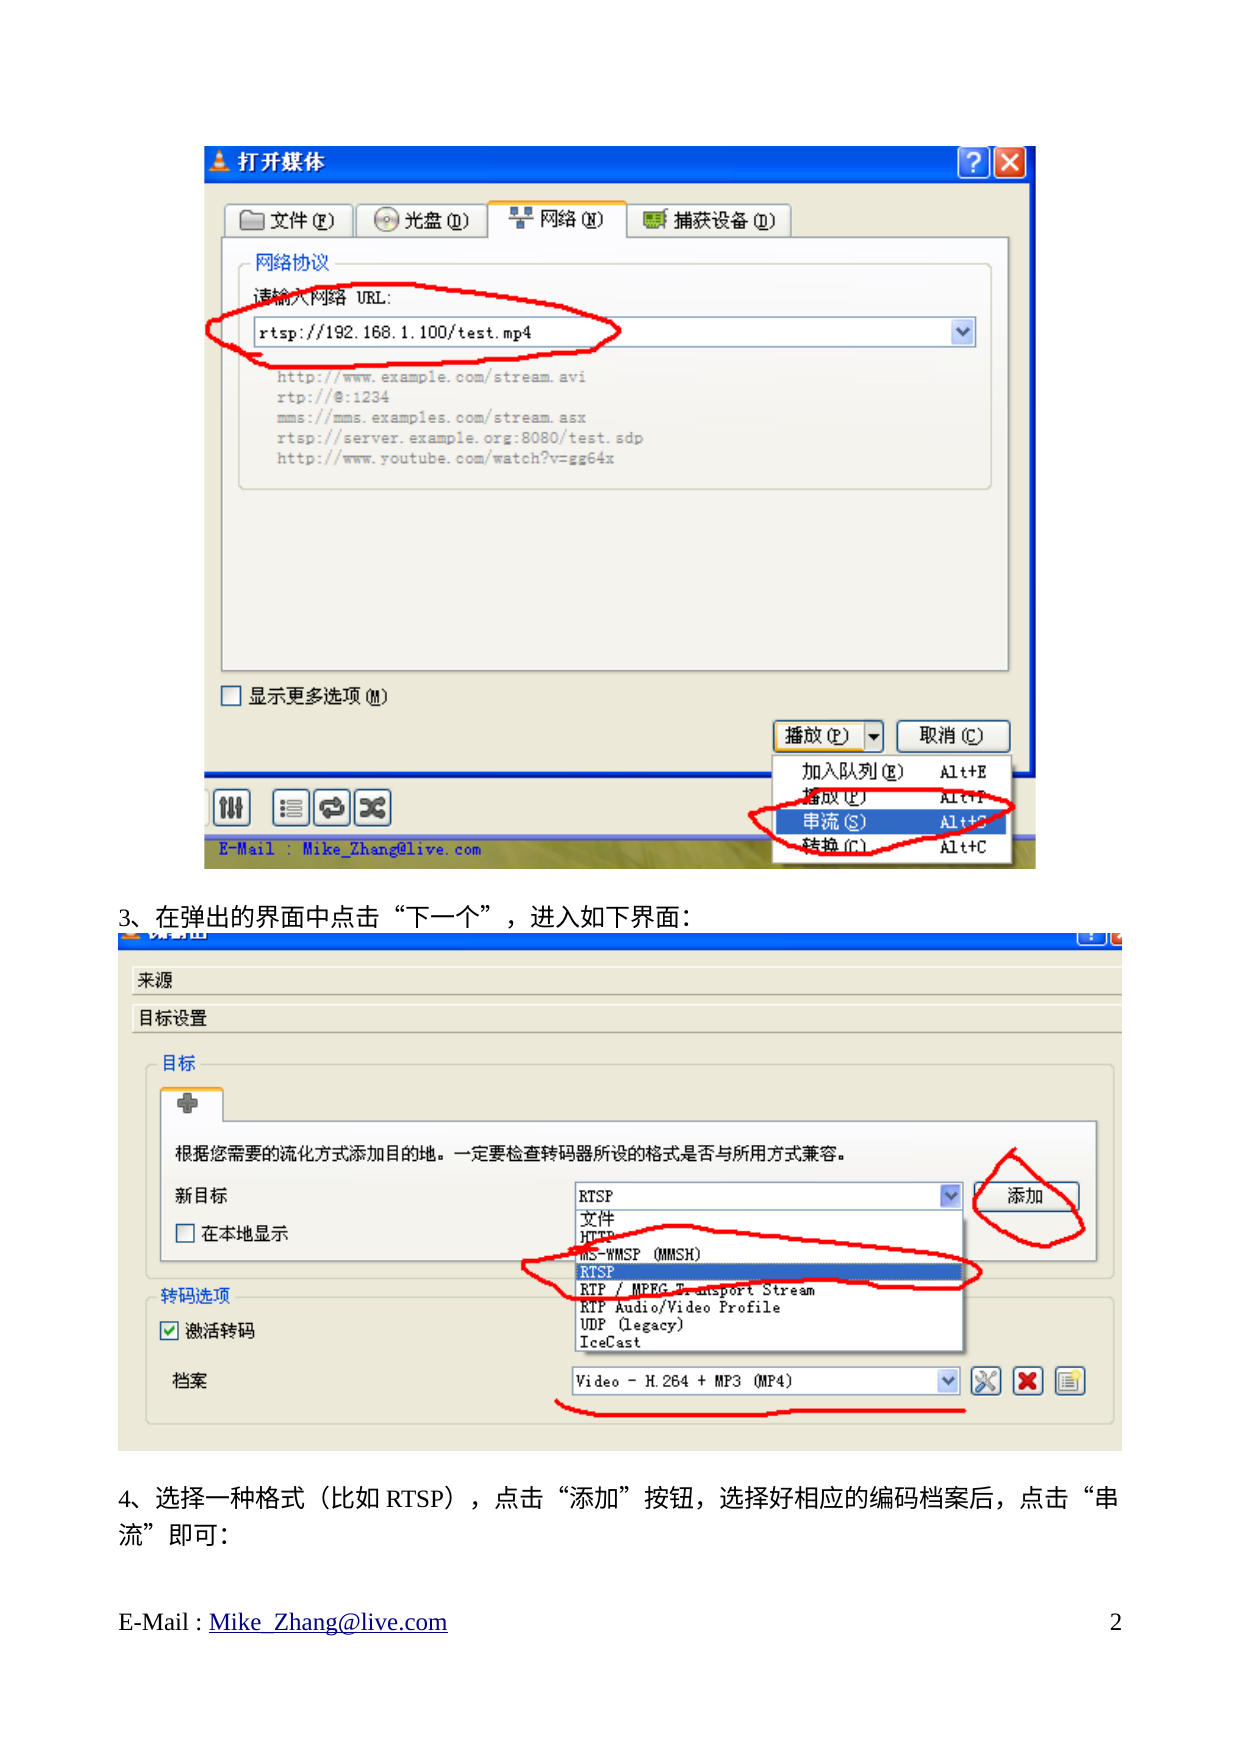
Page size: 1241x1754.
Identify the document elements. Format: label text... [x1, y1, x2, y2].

picture [204, 146, 1036, 869]
text 4、选择一种格式（比如RTSP），点击“添加”按钮，选择好相应的编码档案后，点击“串流”即可： [118, 1479, 1122, 1551]
text 3、在弹出的界面中点击“下一个”，进入如下界面： [118, 897, 1122, 933]
picture [118, 933, 1122, 1451]
